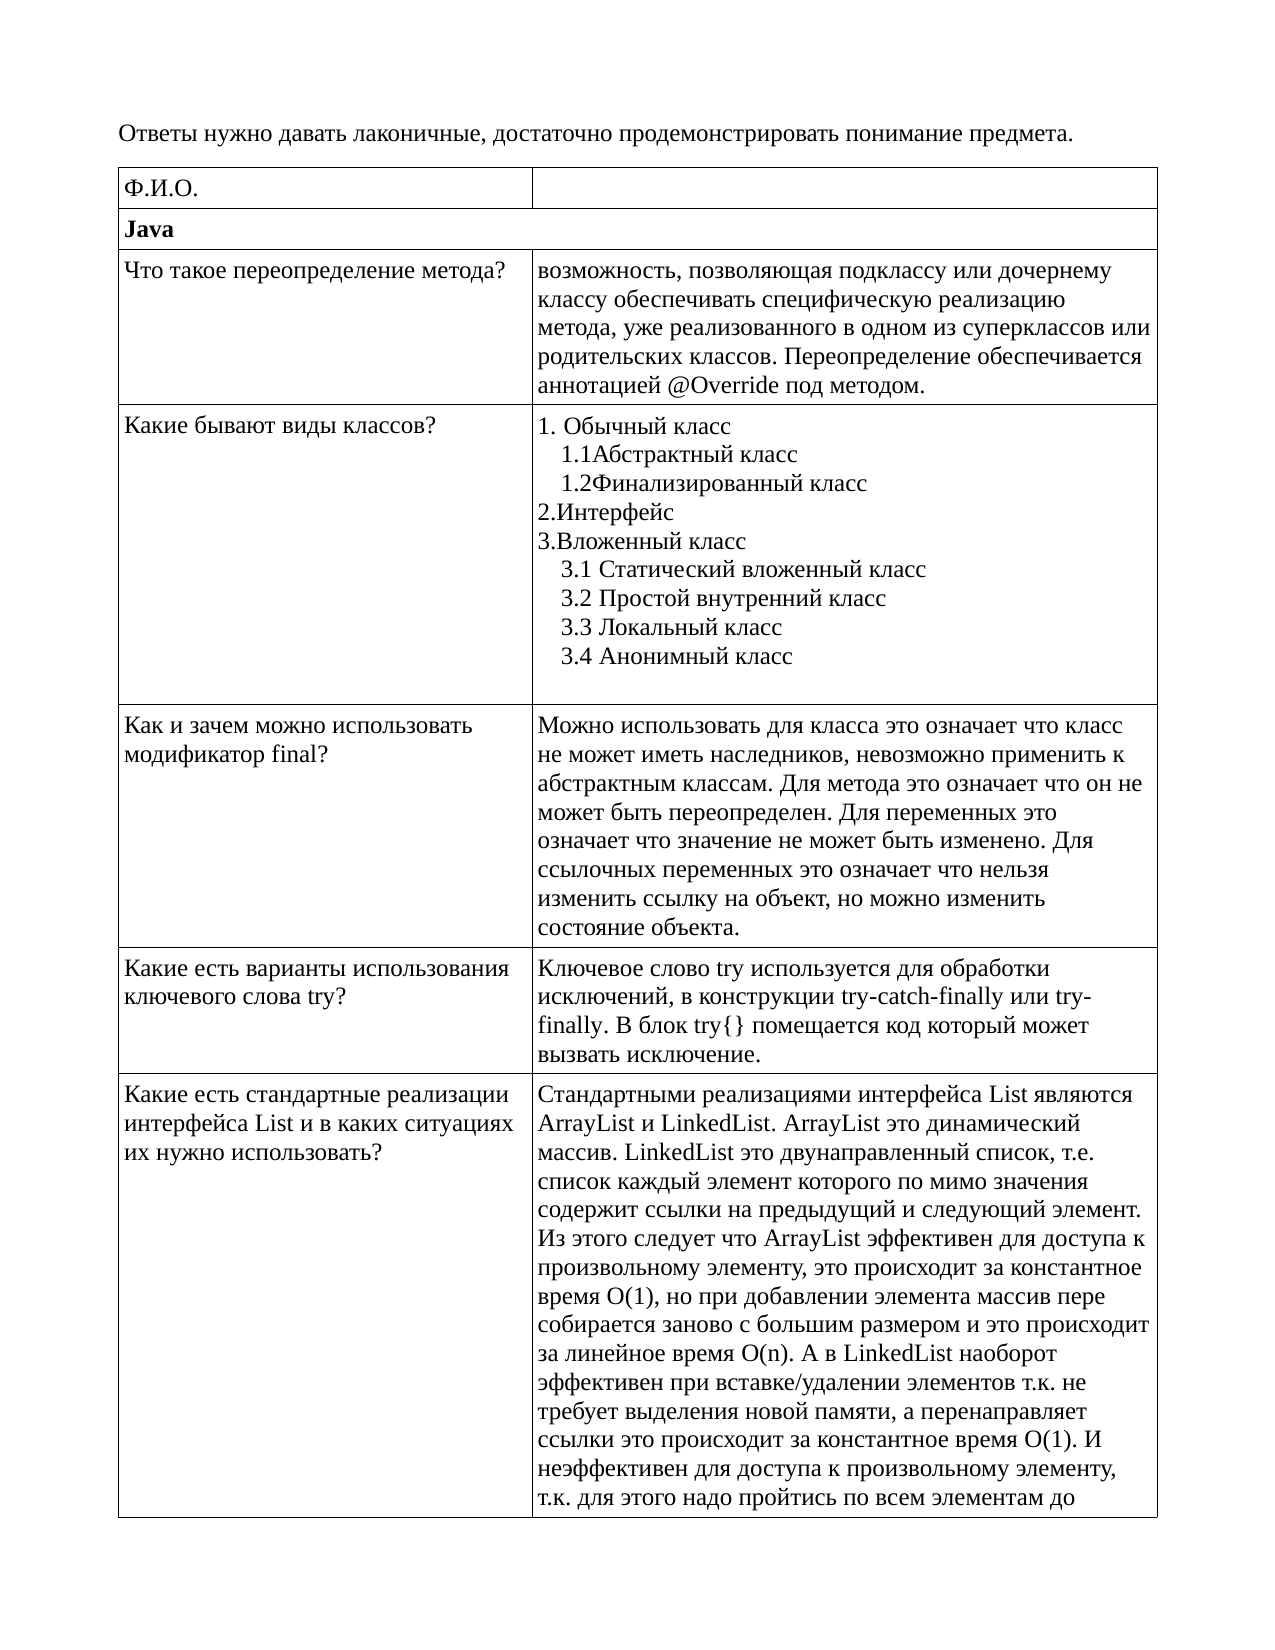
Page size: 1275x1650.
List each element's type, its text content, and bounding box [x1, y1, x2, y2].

table_cell 1. Обычный класс 1.1Абстрактный класс 1.2Финализированный класс 2.Интерфейс 3.Вложенный класс 3.1 Статический вложенный класс 3.2 Простой внутренний класс 3.3 Локальный класс 3.4 Анонимный класс [533, 405, 1157, 704]
table_header [533, 168, 1157, 208]
table_cell возможность, позволяющая подклассу или дочернему классу обеспечивать специфическую реализацию метода, уже реализованного в одном из суперклассов или родительских классов. Переопределение обеспечивается аннотацией @Override под методом. [533, 250, 1157, 404]
table_cell Как и зачем можно использовать модификатор final? [119, 705, 532, 946]
table_cell Какие бывают виды классов? [119, 405, 532, 704]
table_cell Какие есть стандартные реализации интерфейса List и в каких ситуациях их нужно использовать? [119, 1074, 532, 1517]
table_cell Стандартными реализациями интерфейса List являются ArrayList и LinkedList. ArrayList это динамический массив. LinkedList это двунаправленный список, т.е. список каждый элемент которого по мимо значения содержит ссылки на предыдущий и следующий элемент. Из этого следует что ArrayList эффективен для доступа к произвольному элементу, это происходит за константное время O(1), но при добавлении элемента массив пере собирается заново с большим размером и это происходит за линейное время O(n). А в LinkedList наоборот эффективен при вставке/удалении элементов т.к. не требует выделения новой памяти, а перенаправляет ссылки это происходит за константное время O(1). И неэффективен для доступа к произвольному элементу, т.к. для этого надо пройтись по всем элементам до [533, 1074, 1157, 1517]
text Ответы нужно давать лаконичные, достаточно продемонстрировать понимание предмета. [118, 118, 1157, 147]
table_cell Что такое переопределение метода? [119, 250, 532, 404]
table_cell Java [119, 209, 1157, 249]
table_cell Можно использовать для класса это означает что класс не может иметь наследников, невозможно применить к абстрактным классам. Для метода это означает что он не может быть переопределен. Для переменных это означает что значение не может быть изменено. Для ссылочных переменных это означает что нельзя изменить ссылку на объект, но можно изменить состояние объекта. [533, 705, 1157, 946]
table_header Ф.И.О. [119, 168, 532, 208]
table_cell Какие есть варианты использования ключевого слова try? [119, 948, 532, 1073]
table_cell Ключевое слово try используется для обработки исключений, в конструкции try-catch-finally или try-finally. В блок try{} помещается код который может вызвать исключение. [533, 948, 1157, 1073]
